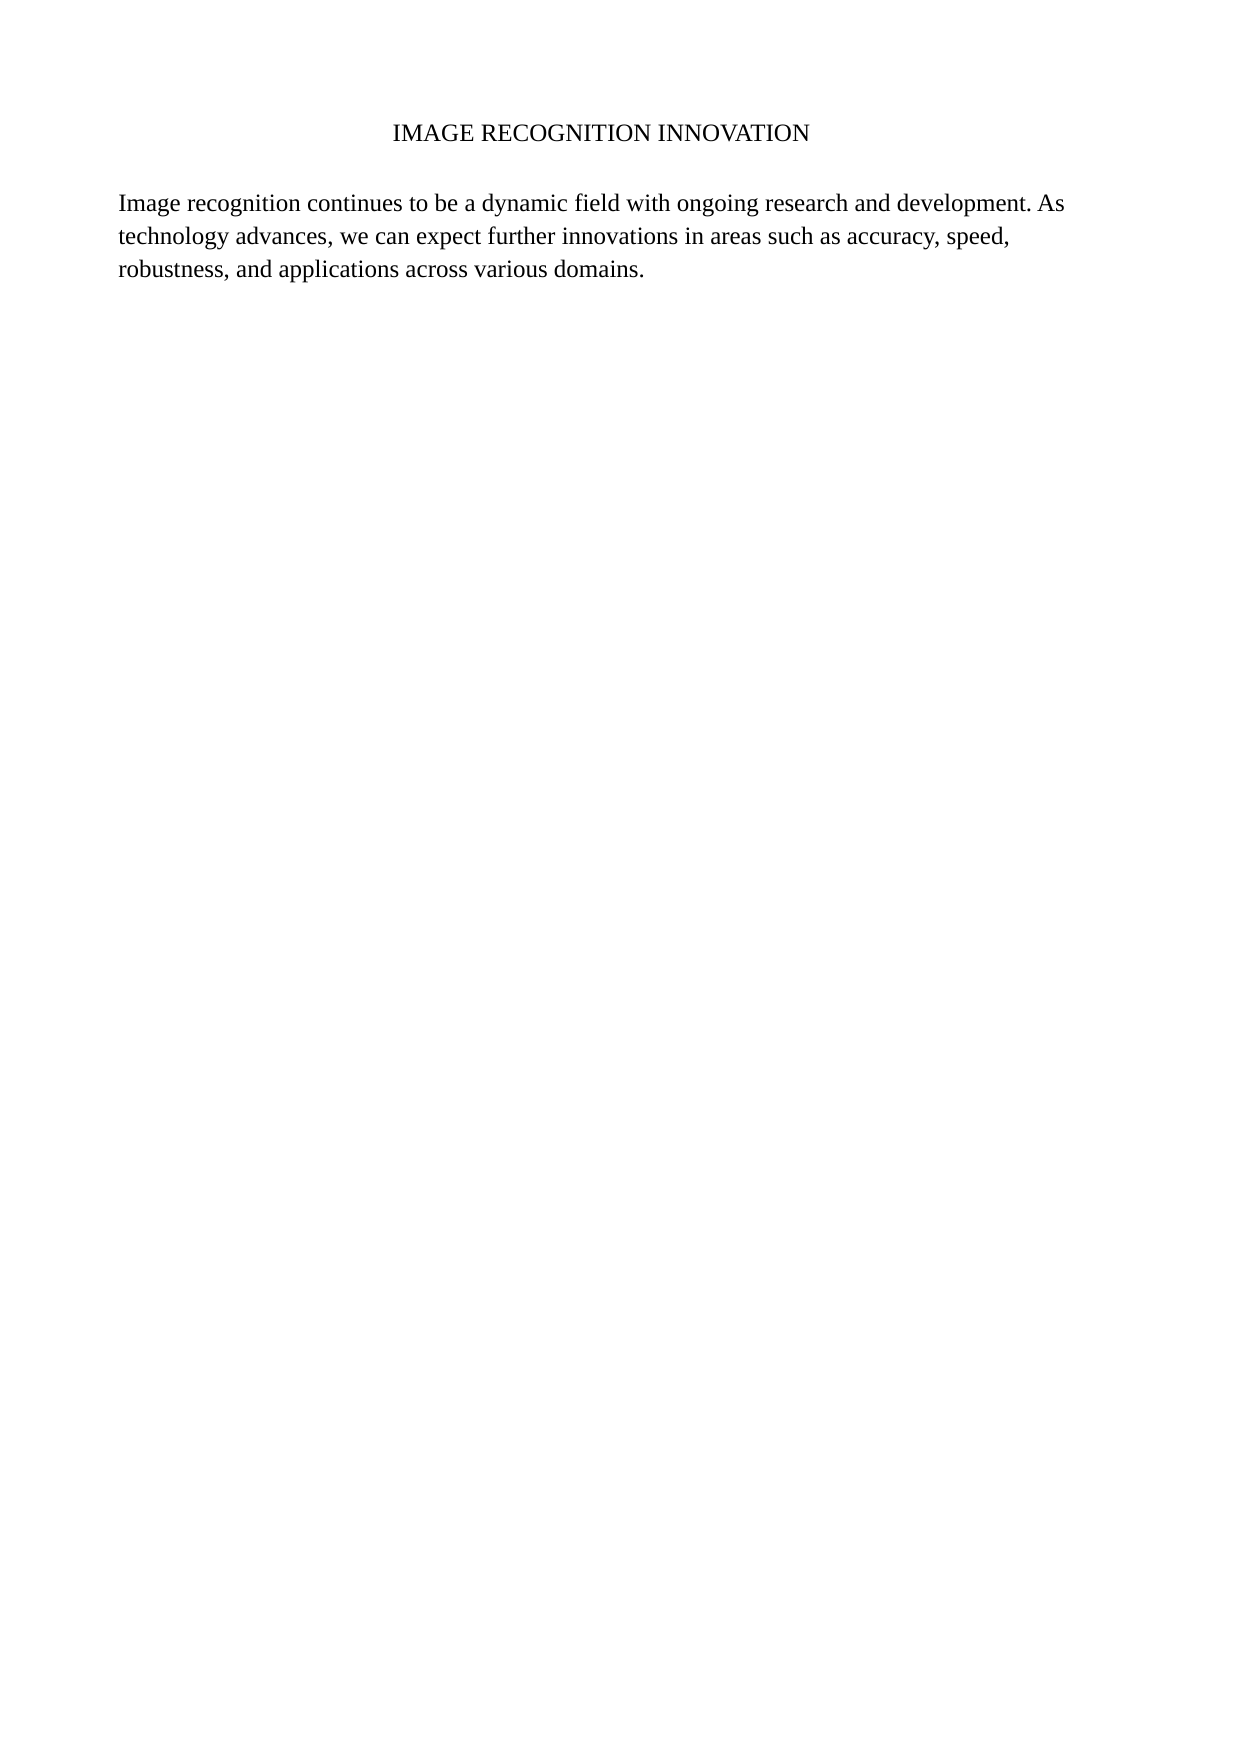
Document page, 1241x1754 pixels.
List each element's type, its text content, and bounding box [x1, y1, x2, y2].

text Image recognition continues to be a dynamic field with ongoing research and development. As technology advances, we can expect further innovations in areas such as accuracy, speed, robustness, and applications across various domains. [118, 188, 1122, 283]
